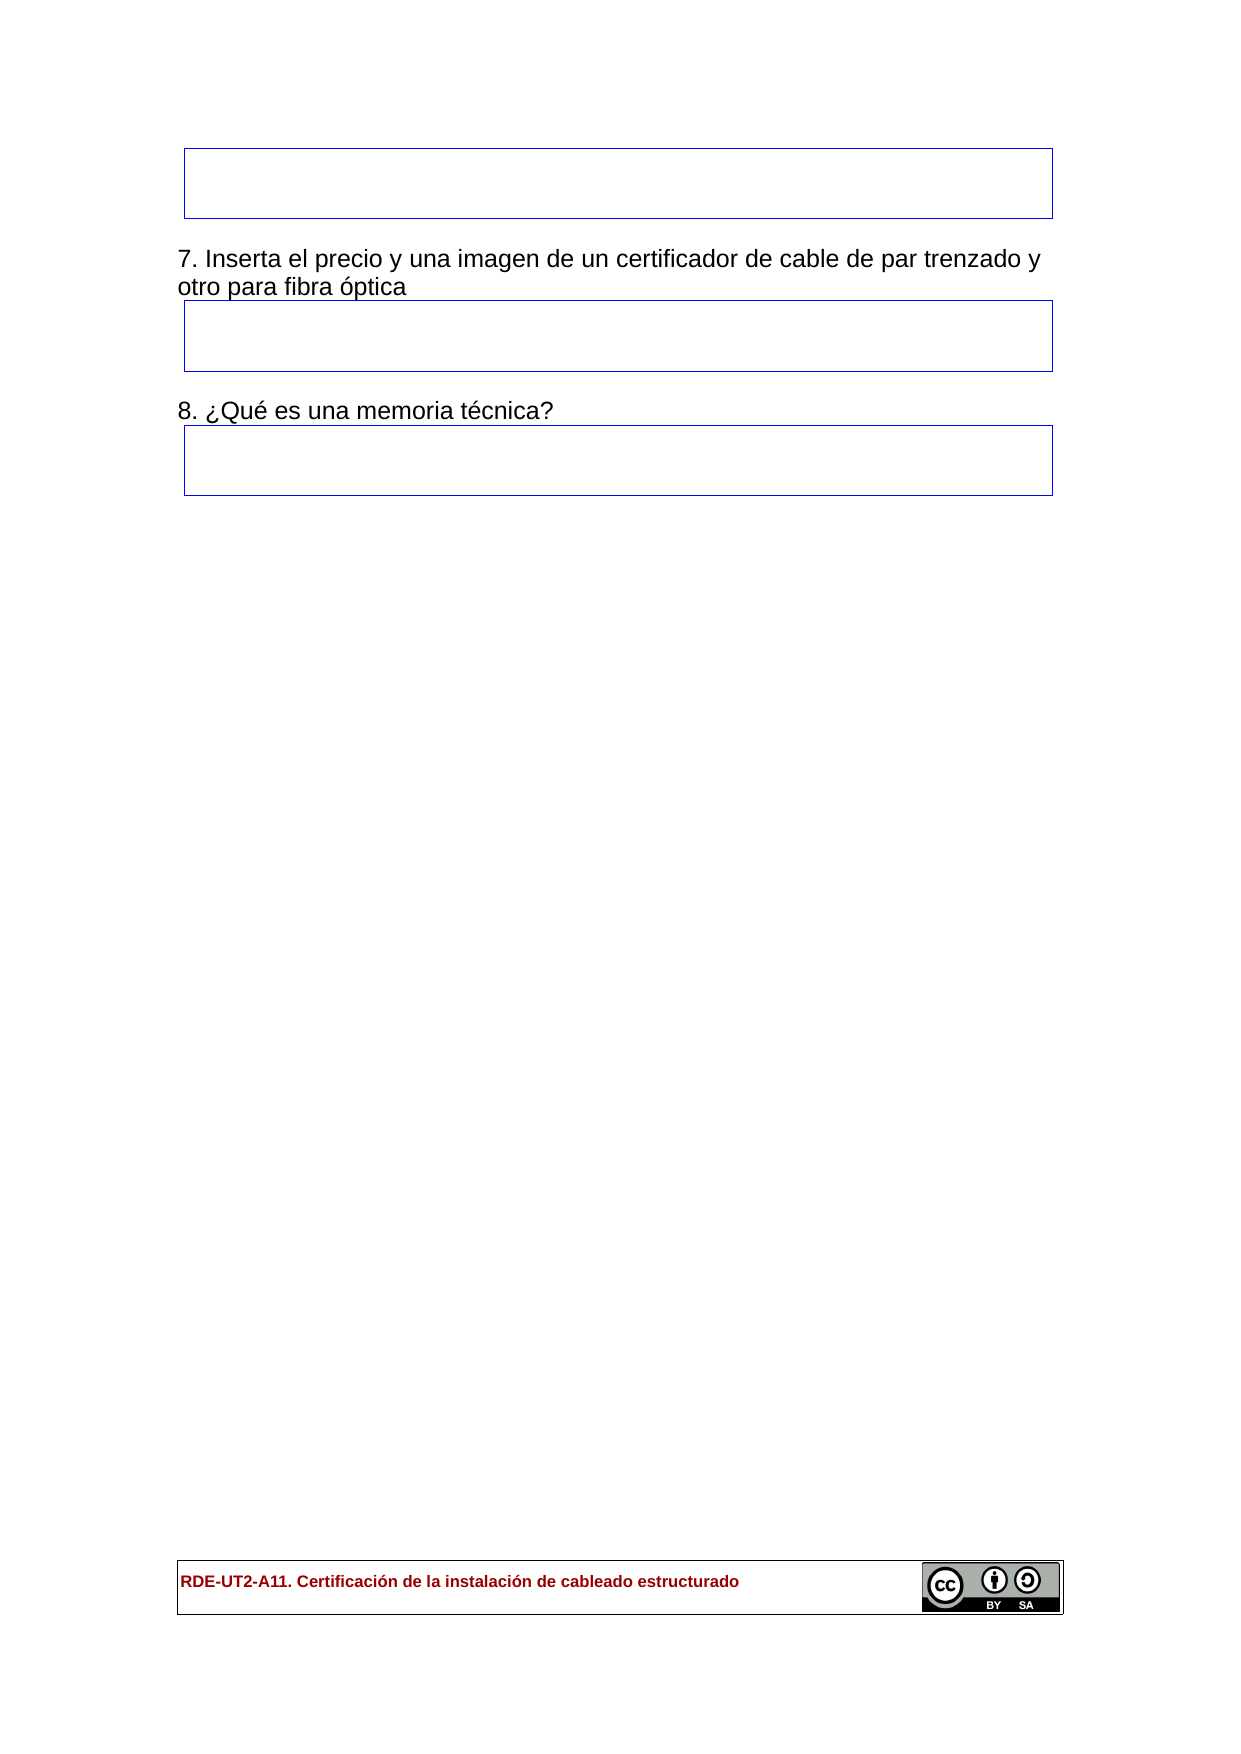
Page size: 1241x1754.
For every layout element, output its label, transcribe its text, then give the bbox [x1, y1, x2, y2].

text 7. Inserta el precio y una imagen de un certificador de cable de par trenzado y otro para fibra óptica [177, 244, 1063, 300]
table_header [185, 149, 1052, 218]
table_header [185, 426, 1052, 495]
table_header [185, 301, 1052, 371]
picture [922, 1562, 1060, 1612]
text 8. ¿Qué es una memoria técnica? [177, 397, 1063, 425]
